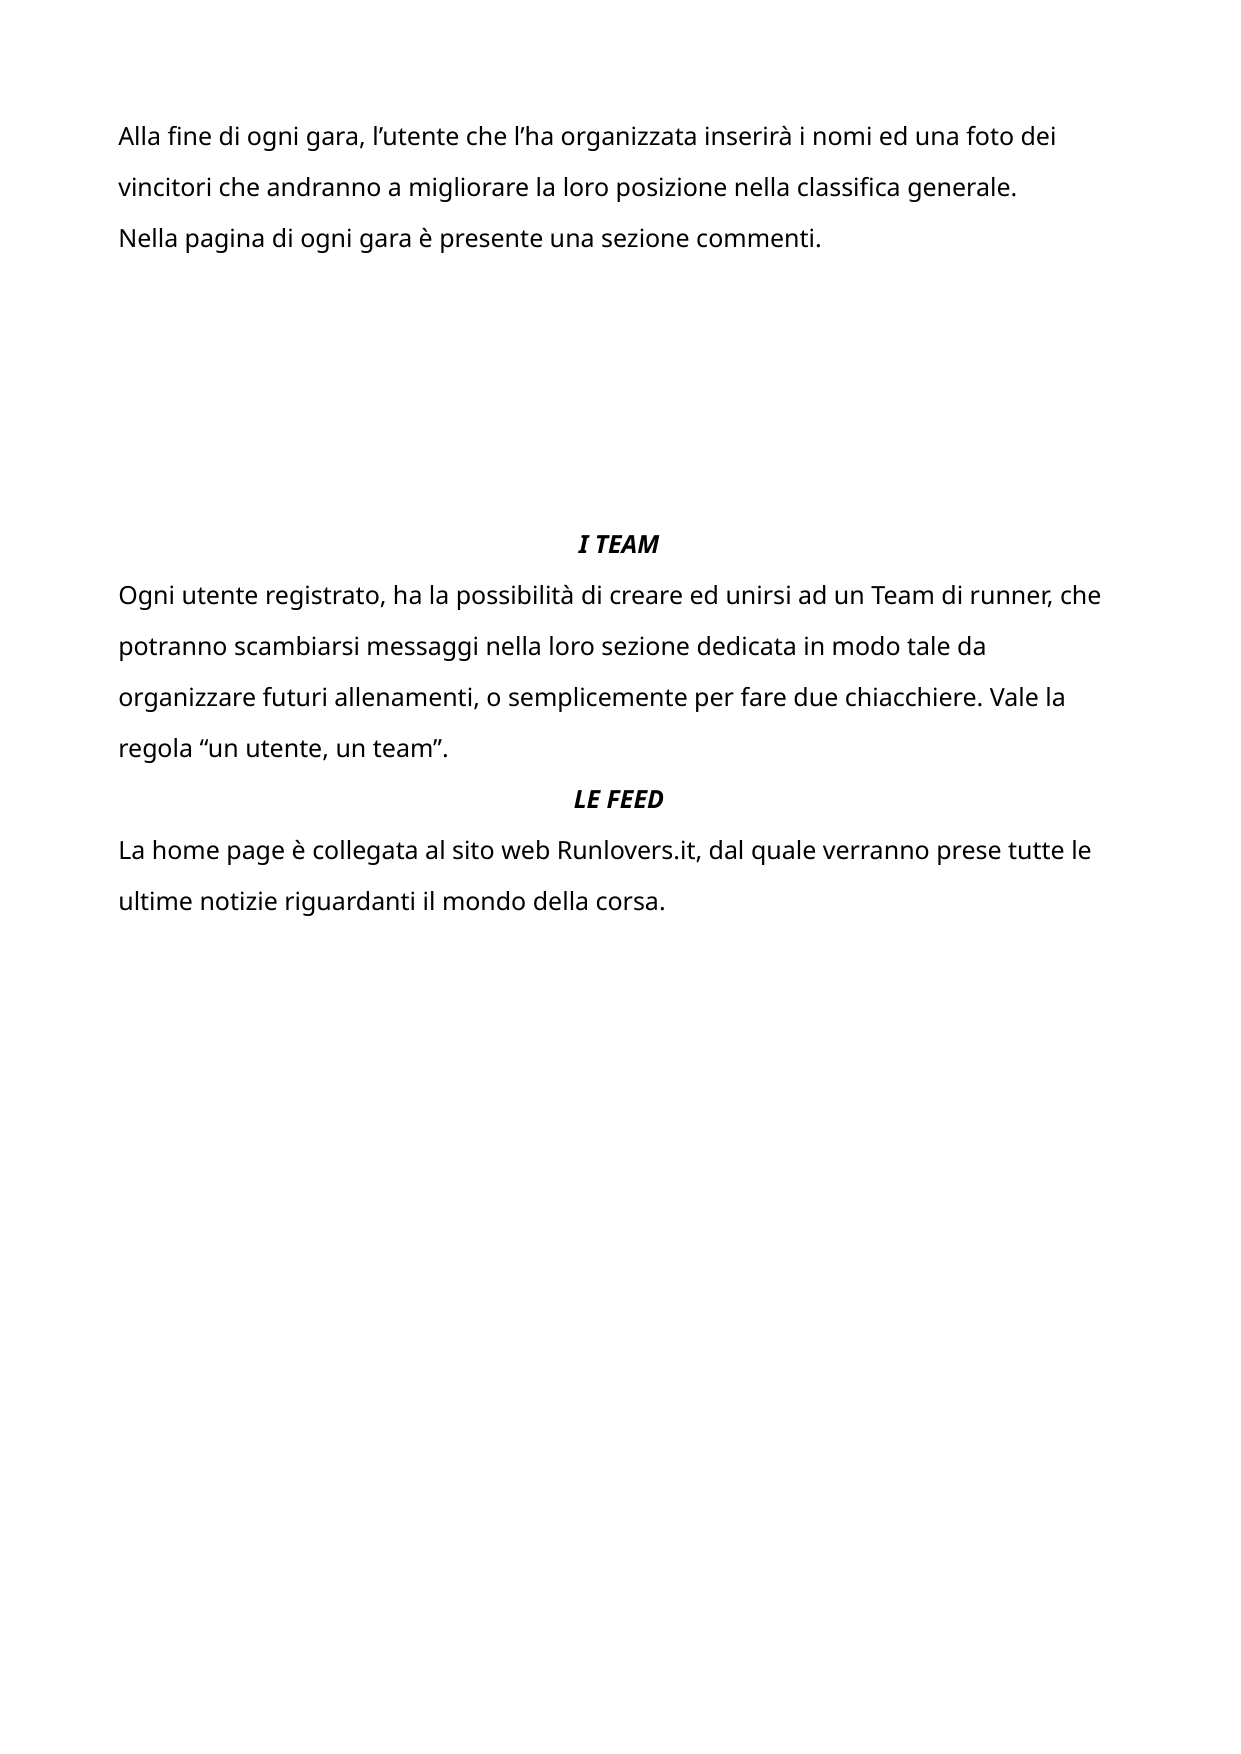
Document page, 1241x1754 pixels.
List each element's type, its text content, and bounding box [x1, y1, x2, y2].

text Ogni utente registrato, ha la possibilità di creare ed unirsi ad un Team di runner, che potranno scambiarsi messaggi nella loro sezione dedicata in modo tale da organizzare futuri allenamenti, o semplicemente per fare due chiacchiere. Vale la regola “un utente, un team”. [118, 577, 1122, 765]
text La home page è collegata al sito web Runlovers.it, dal quale verranno prese tutte le ultime notizie riguardanti il mondo della corsa. [118, 833, 1122, 918]
text Alla fine di ogni gara, l’utente che l’ha organizzata inserirà i nomi ed una foto dei vincitori che andranno a migliorare la loro posizione nella classifica generale. [118, 118, 1122, 203]
text I TEAM [118, 526, 1122, 561]
text Nella pagina di ogni gara è presente una sezione commenti. [118, 220, 1122, 254]
text LE FEED [118, 782, 1122, 816]
